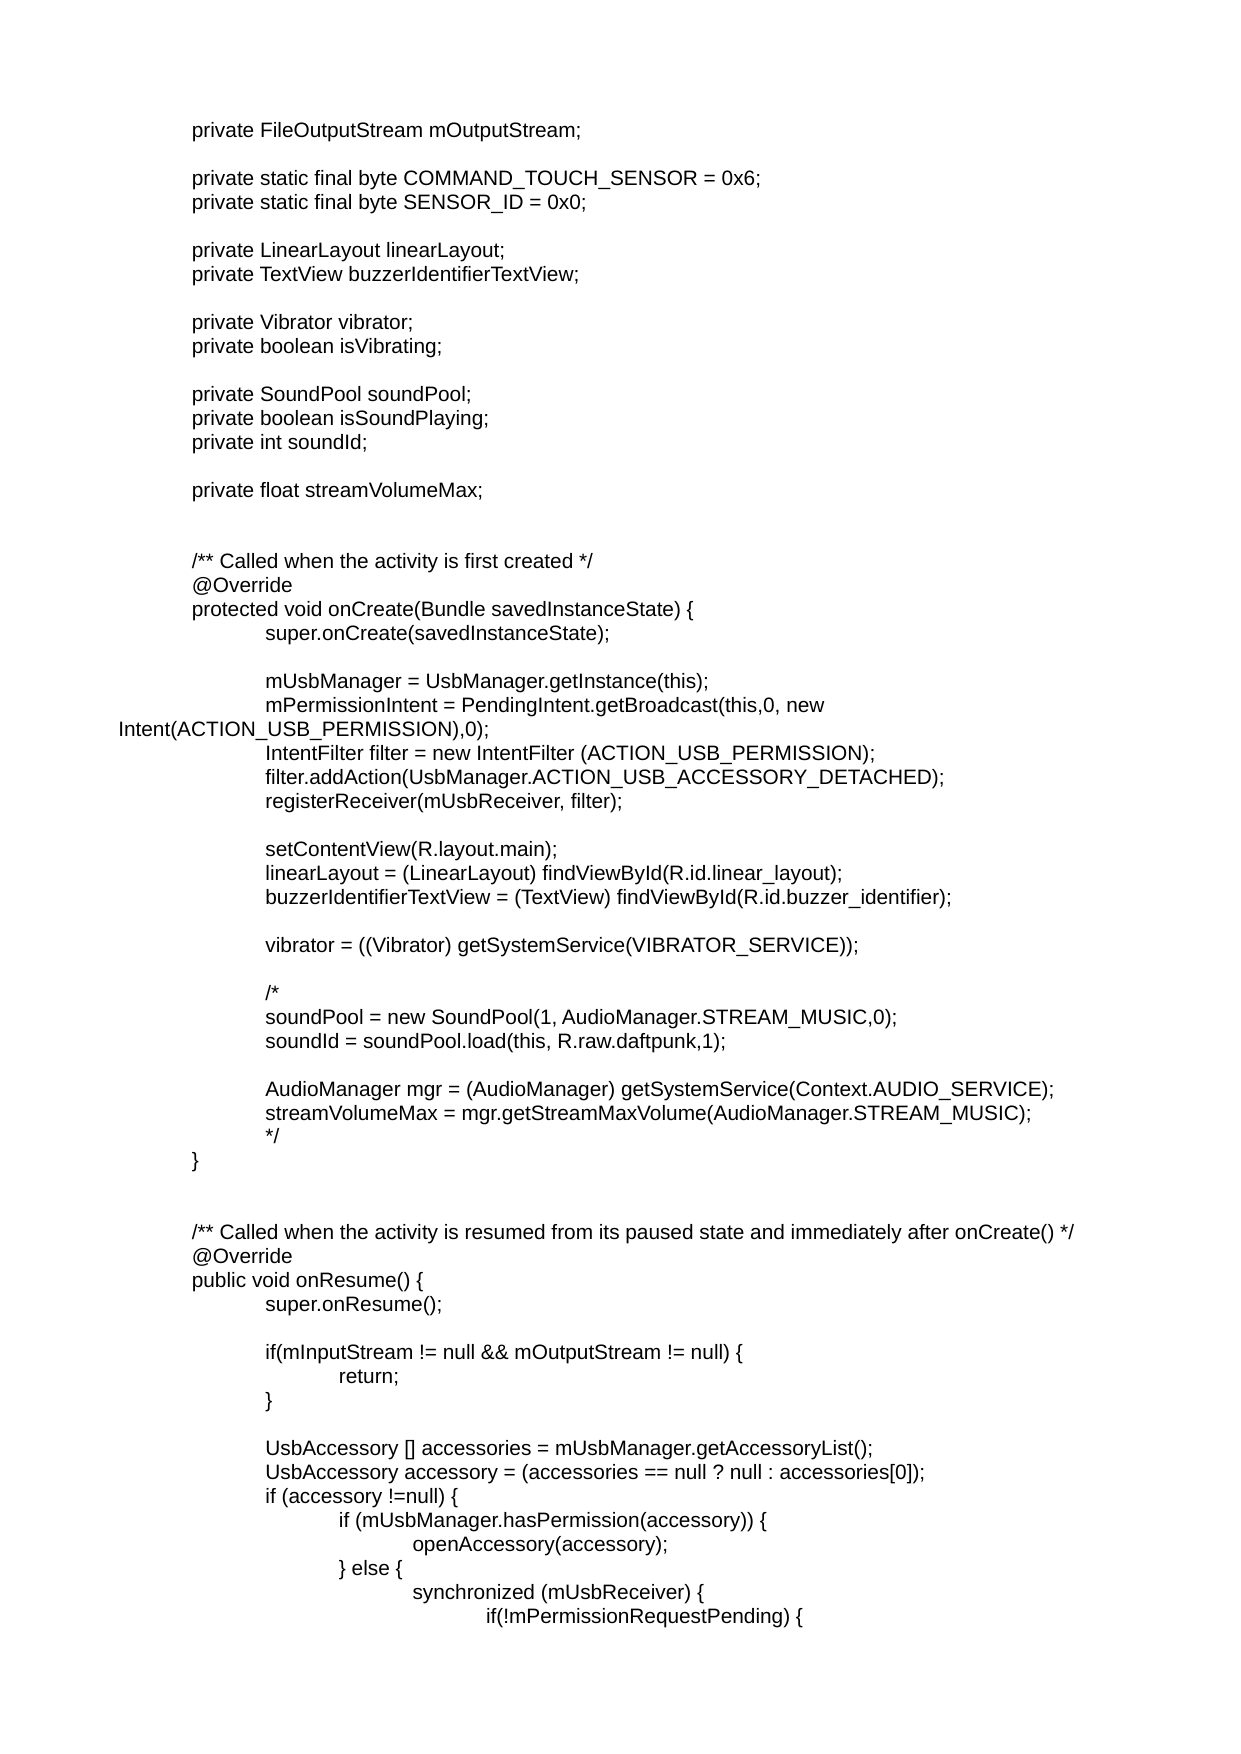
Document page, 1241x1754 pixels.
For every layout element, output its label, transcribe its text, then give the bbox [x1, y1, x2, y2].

text mPermissionIntent = PendingIntent.getBroadcast(this,0, new Intent(ACTION_USB_PERMISSION),0); [118, 693, 1122, 741]
text buzzerIdentifierTextView = (TextView) findViewById(R.id.buzzer_identifier); [118, 885, 1122, 909]
text private FileOutputStream mOutputStream; [118, 118, 1122, 142]
text mUsbManager = UsbManager.getInstance(this); [118, 669, 1122, 693]
text streamVolumeMax = mgr.getStreamMaxVolume(AudioManager.STREAM_MUSIC); [118, 1100, 1122, 1124]
text private float streamVolumeMax; [118, 477, 1122, 501]
text if(!mPermissionRequestPending) { [118, 1603, 1122, 1627]
text @Override [118, 1244, 1122, 1268]
text filter.addAction(UsbManager.ACTION_USB_ACCESSORY_DETACHED); [118, 765, 1122, 789]
text private LinearLayout linearLayout; [118, 238, 1122, 262]
text private TextView buzzerIdentifierTextView; [118, 262, 1122, 286]
text */ [118, 1124, 1122, 1148]
text private static final byte COMMAND_TOUCH_SENSOR = 0x6; [118, 166, 1122, 190]
text UsbAccessory accessory = (accessories == null ? null : accessories[0]); [118, 1460, 1122, 1484]
text if (mUsbManager.hasPermission(accessory)) { [118, 1508, 1122, 1532]
text /* [118, 981, 1122, 1004]
text linearLayout = (LinearLayout) findViewById(R.id.linear_layout); [118, 861, 1122, 885]
text public void onResume() { [118, 1268, 1122, 1292]
text setContentView(R.layout.main); [118, 837, 1122, 861]
text IntentFilter filter = new IntentFilter (ACTION_USB_PERMISSION); [118, 741, 1122, 765]
text if(mInputStream != null && mOutputStream != null) { [118, 1340, 1122, 1364]
text } else { [118, 1556, 1122, 1579]
text UsbAccessory [] accessories = mUsbManager.getAccessoryList(); [118, 1436, 1122, 1460]
text soundPool = new SoundPool(1, AudioManager.STREAM_MUSIC,0); [118, 1004, 1122, 1028]
text /** Called when the activity is first created */ [118, 549, 1122, 573]
text private int soundId; [118, 429, 1122, 453]
text } [118, 1148, 1122, 1172]
text synchronized (mUsbReceiver) { [118, 1579, 1122, 1603]
text super.onCreate(savedInstanceState); [118, 621, 1122, 645]
text soundId = soundPool.load(this, R.raw.daftpunk,1); [118, 1028, 1122, 1052]
text AudioManager mgr = (AudioManager) getSystemService(Context.AUDIO_SERVICE); [118, 1076, 1122, 1100]
text vibrator = ((Vibrator) getSystemService(VIBRATOR_SERVICE)); [118, 933, 1122, 957]
text return; [118, 1364, 1122, 1388]
text private boolean isSoundPlaying; [118, 406, 1122, 429]
text private static final byte SENSOR_ID = 0x0; [118, 190, 1122, 214]
text private Vibrator vibrator; [118, 310, 1122, 334]
text protected void onCreate(Bundle savedInstanceState) { [118, 597, 1122, 621]
text registerReceiver(mUsbReceiver, filter); [118, 789, 1122, 813]
text private boolean isVibrating; [118, 334, 1122, 358]
text private SoundPool soundPool; [118, 382, 1122, 406]
text if (accessory !=null) { [118, 1484, 1122, 1508]
text super.onResume(); [118, 1292, 1122, 1316]
text } [118, 1388, 1122, 1412]
text openAccessory(accessory); [118, 1532, 1122, 1556]
text @Override [118, 573, 1122, 597]
text /** Called when the activity is resumed from its paused state and immediately after onCreate() */ [118, 1220, 1122, 1244]
